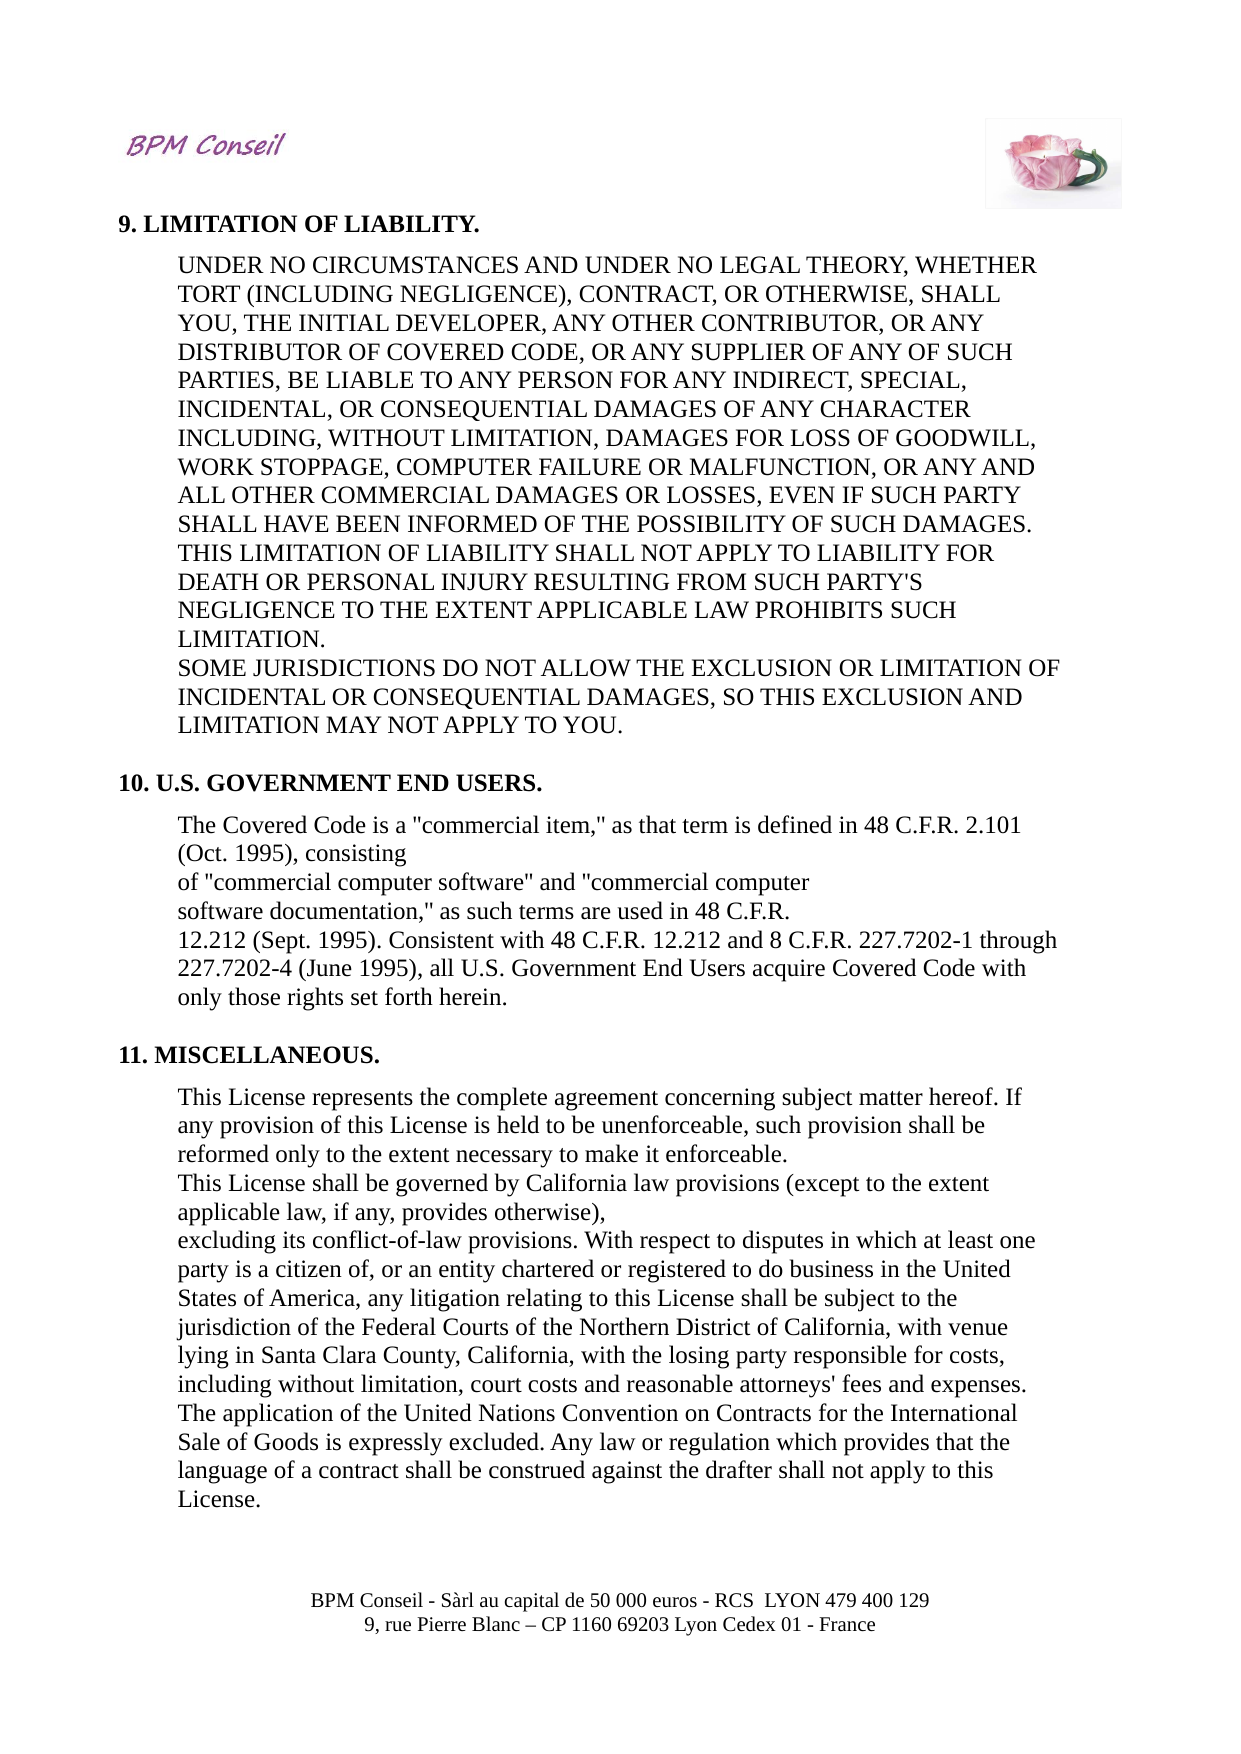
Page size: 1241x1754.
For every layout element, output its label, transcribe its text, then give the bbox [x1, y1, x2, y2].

text UNDER NO CIRCUMSTANCES AND UNDER NO LEGAL THEORY, WHETHER TORT (INCLUDING NEGLIGENCE), CONTRACT, OR OTHERWISE, SHALL YOU, THE INITIAL DEVELOPER, ANY OTHER CONTRIBUTOR, OR ANY DISTRIBUTOR OF COVERED CODE, OR ANY SUPPLIER OF ANY OF SUCH PARTIES, BE LIABLE TO ANY PERSON FOR ANY INDIRECT, SPECIAL, INCIDENTAL, OR CONSEQUENTIAL DAMAGES OF ANY CHARACTER INCLUDING, WITHOUT LIMITATION, DAMAGES FOR LOSS OF GOODWILL, WORK STOPPAGE, COMPUTER FAILURE OR MALFUNCTION, OR ANY AND ALL OTHER COMMERCIAL DAMAGES OR LOSSES, EVEN IF SUCH PARTY SHALL HAVE BEEN INFORMED OF THE POSSIBILITY OF SUCH DAMAGES. THIS LIMITATION OF LIABILITY SHALL NOT APPLY TO LIABILITY FOR DEATH OR PERSONAL INJURY RESULTING FROM SUCH PARTY'S NEGLIGENCE TO THE EXTENT APPLICABLE LAW PROHIBITS SUCH LIMITATION. SOME JURISDICTIONS DO NOT ALLOW THE EXCLUSION OR LIMITATION OF INCIDENTAL OR CONSEQUENTIAL DAMAGES, SO THIS EXCLUSION AND LIMITATION MAY NOT APPLY TO YOU. [177, 250, 1063, 739]
text 10. U.S. GOVERNMENT END USERS. [118, 768, 1122, 797]
text 9. LIMITATION OF LIABILITY. [118, 176, 1122, 238]
text This License represents the complete agreement concerning subject matter hereof. If any provision of this License is held to be unenforceable, such provision shall be reformed only to the extent necessary to make it enforceable. This License shall be governed by California law provisions (except to the extent applicable law, if any, provides otherwise), excluding its conflict-of-law provisions. With respect to disputes in which at least one party is a citizen of, or an entity chartered or registered to do business in the United States of America, any litigation relating to this License shall be subject to the jurisdiction of the Federal Courts of the Northern District of California, with venue lying in Santa Clara County, California, with the losing party responsible for costs, including without limitation, court costs and reasonable attorneys' fees and expenses. The application of the United Nations Convention on Contracts for the International Sale of Goods is expressly excluded. Any law or regulation which provides that the language of a contract shall be construed against the drafter shall not apply to this License. [177, 1082, 1063, 1513]
text 11. MISCELLANEOUS. [118, 1041, 1122, 1069]
text The Covered Code is a ''commercial item,'' as that term is defined in 48 C.F.R. 2.101 (Oct. 1995), consisting of ''commercial computer software'' and ''commercial computer software documentation,'' as such terms are used in 48 C.F.R. 12.212 (Sept. 1995). Consistent with 48 C.F.R. 12.212 and 8 C.F.R. 227.7202-1 through 227.7202-4 (June 1995), all U.S. Government End Users acquire Covered Code with only those rights set forth herein. [177, 810, 1063, 1011]
picture [118, 118, 309, 172]
picture [985, 118, 1122, 209]
